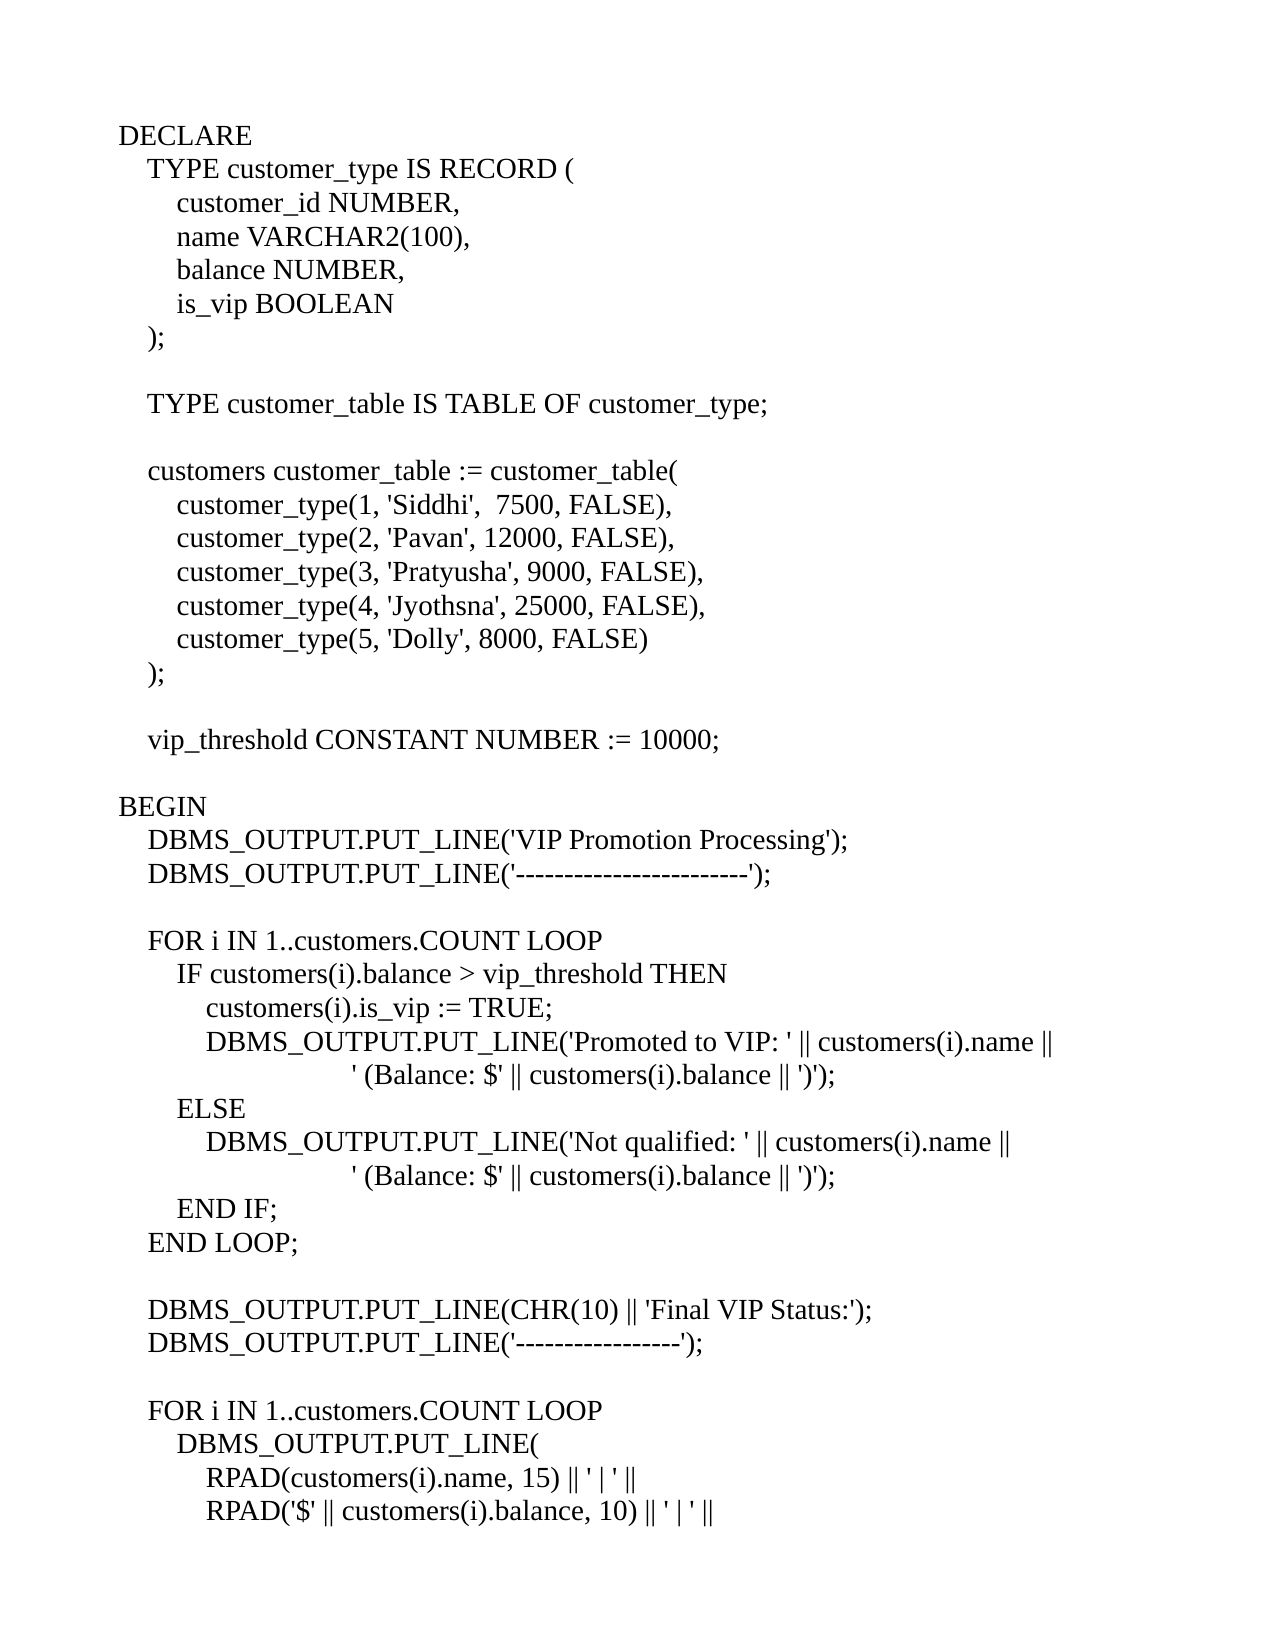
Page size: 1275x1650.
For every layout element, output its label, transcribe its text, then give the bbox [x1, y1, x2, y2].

text IF customers(i).balance > vip_threshold THEN [118, 957, 1157, 990]
text DBMS_OUTPUT.PUT_LINE('VIP Promotion Processing'); [118, 822, 1157, 856]
text BEGIN [118, 789, 1157, 822]
text ' (Balance: $' || customers(i).balance || ')'); [118, 1057, 1157, 1091]
text customers customer_table := customer_table( [118, 453, 1157, 487]
text customer_type(5, 'Dolly', 8000, FALSE) [118, 621, 1157, 655]
text is_vip BOOLEAN [118, 286, 1157, 319]
text name VARCHAR2(100), [118, 219, 1157, 252]
text customer_id NUMBER, [118, 185, 1157, 219]
text DBMS_OUTPUT.PUT_LINE('-----------------'); [118, 1326, 1157, 1359]
text DBMS_OUTPUT.PUT_LINE(CHR(10) || 'Final VIP Status:'); [118, 1292, 1157, 1326]
text DBMS_OUTPUT.PUT_LINE( [118, 1426, 1157, 1460]
text ELSE [118, 1091, 1157, 1124]
text END LOOP; [118, 1225, 1157, 1258]
text ); [118, 319, 1157, 353]
text vip_threshold CONSTANT NUMBER := 10000; [118, 722, 1157, 755]
text RPAD('$' || customers(i).balance, 10) || ' | ' || [118, 1493, 1157, 1527]
text balance NUMBER, [118, 252, 1157, 286]
text DBMS_OUTPUT.PUT_LINE('Not qualified: ' || customers(i).name || [118, 1124, 1157, 1158]
text END IF; [118, 1191, 1157, 1225]
text FOR i IN 1..customers.COUNT LOOP [118, 923, 1157, 957]
text DBMS_OUTPUT.PUT_LINE('------------------------'); [118, 856, 1157, 889]
text customer_type(4, 'Jyothsna', 25000, FALSE), [118, 588, 1157, 621]
text customer_type(2, 'Pavan', 12000, FALSE), [118, 521, 1157, 554]
text TYPE customer_type IS RECORD ( [118, 152, 1157, 185]
text customers(i).is_vip := TRUE; [118, 990, 1157, 1024]
text FOR i IN 1..customers.COUNT LOOP [118, 1393, 1157, 1426]
text TYPE customer_table IS TABLE OF customer_type; [118, 386, 1157, 420]
text customer_type(3, 'Pratyusha', 9000, FALSE), [118, 554, 1157, 588]
text ' (Balance: $' || customers(i).balance || ')'); [118, 1158, 1157, 1191]
text DBMS_OUTPUT.PUT_LINE('Promoted to VIP: ' || customers(i).name || [118, 1024, 1157, 1057]
text ); [118, 655, 1157, 688]
text RPAD(customers(i).name, 15) || ' | ' || [118, 1460, 1157, 1493]
text DECLARE [118, 118, 1157, 152]
text customer_type(1, 'Siddhi', 7500, FALSE), [118, 487, 1157, 521]
